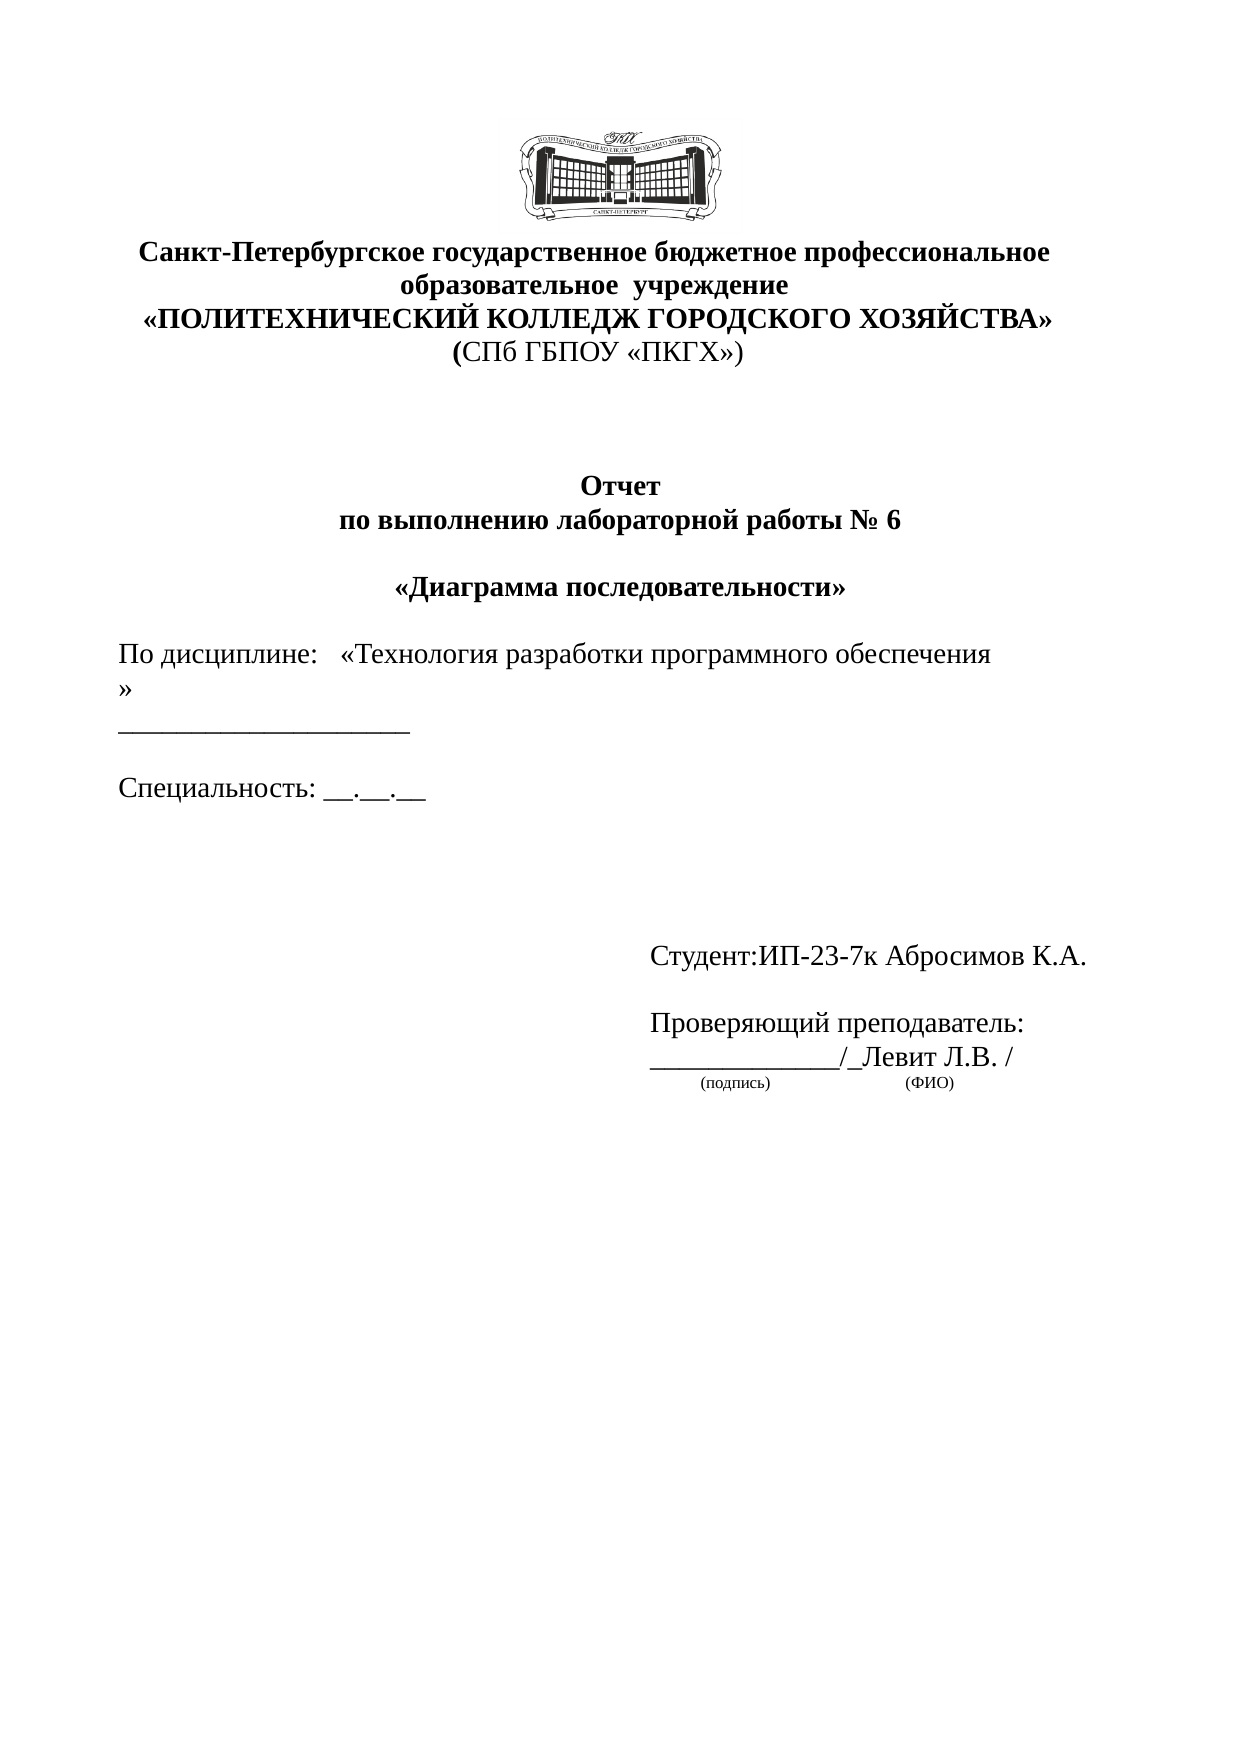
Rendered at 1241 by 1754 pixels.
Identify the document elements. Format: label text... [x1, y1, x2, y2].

text ____________________ [118, 703, 1122, 737]
text Отчет [118, 468, 1122, 502]
text Проверяющий преподаватель: [650, 1005, 1122, 1039]
text (СПб ГБПОУ «ПКГХ») [74, 334, 1122, 368]
text _____________/_Левит Л.В. / [650, 1039, 1122, 1072]
picture [497, 118, 743, 234]
text «ПОЛИТЕХНИЧЕСКИЙ КОЛЛЕДЖ ГОРОДСКОГО ХОЗЯЙСТВА» [74, 301, 1122, 334]
text По дисциплине: «Технология разработки программного обеспечения [118, 636, 1122, 670]
text Санкт-Петербургское государственное бюджетное профессиональное [74, 234, 1122, 267]
text Студент:ИП-23-7к Абросимов К.А. [576, 938, 1122, 972]
text Специальность: __.__.__ [118, 770, 1122, 804]
text образовательное учреждение [74, 267, 1122, 301]
text » [118, 670, 1122, 703]
text по выполнению лабораторной работы № 6 [118, 502, 1122, 536]
text «Диаграмма последовательности» [118, 569, 1122, 603]
text (подпись) (ФИО) [650, 1072, 1122, 1106]
